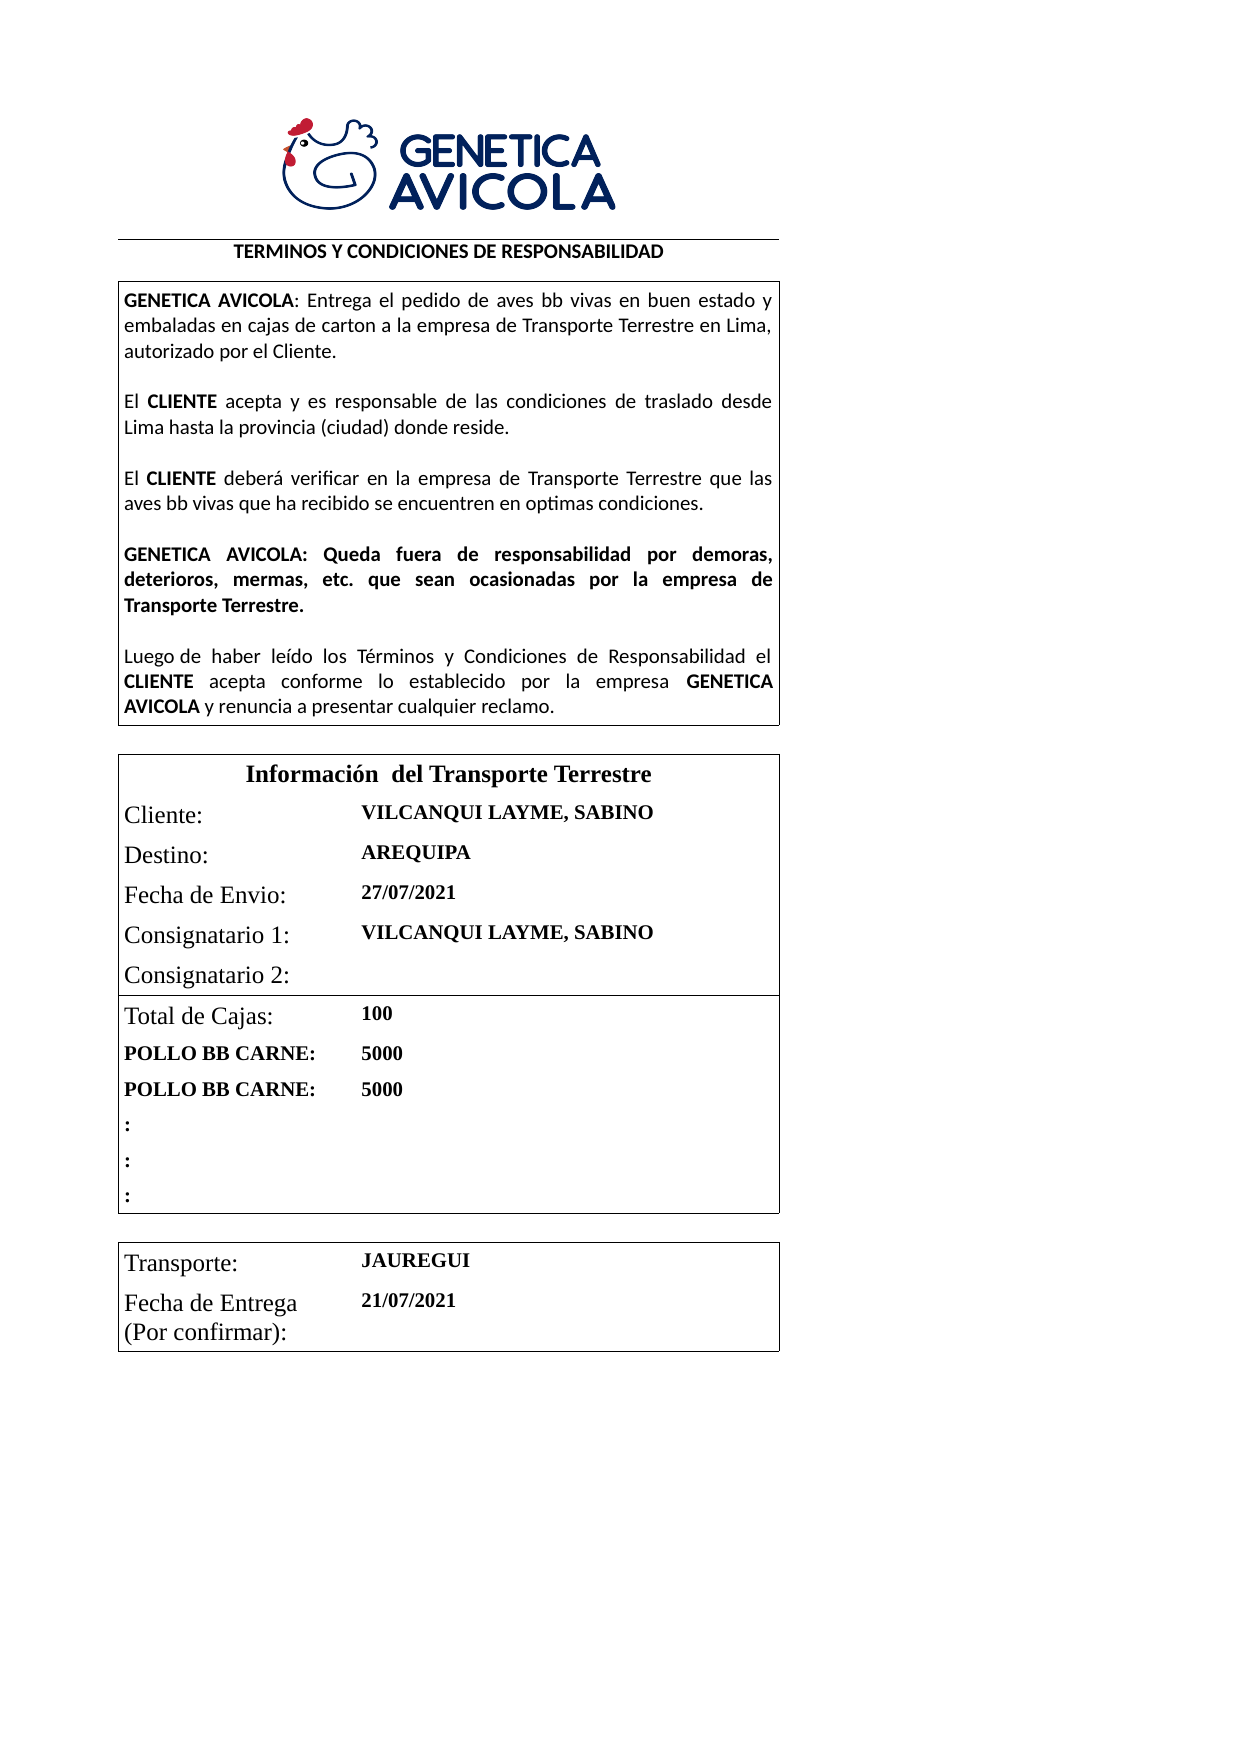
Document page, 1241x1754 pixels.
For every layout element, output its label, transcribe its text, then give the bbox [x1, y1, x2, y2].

table_cell : [119, 1178, 356, 1213]
table_cell 5000 [356, 1071, 779, 1106]
table_cell VILCANQUI LAYME, SABINO [356, 794, 779, 834]
table_cell Consignatario 2: [119, 955, 356, 995]
table_cell Total de Cajas: [119, 996, 356, 1035]
table_cell : [119, 1106, 356, 1142]
table_header TERMINOS Y CONDICIONES DE RESPONSABILIDAD [118, 240, 779, 281]
table_cell [118, 1214, 356, 1242]
table_cell Fecha de Entrega (Por confirmar): [119, 1282, 356, 1351]
picture [282, 118, 616, 210]
table_cell GENETICA AVICOLA: Entrega el pedido de aves bb vivas en buen estado y embaladas en cajas de carton a la empresa de Transporte Terrestre en Lima, autorizado por el Cliente. El CLIENTE acepta y es responsable de las condiciones de traslado desde Lima hasta la provincia (ciudad) donde reside. El CLIENTE deberá verificar en la empresa de Transporte Terrestre que las aves bb vivas que ha recibido se encuentren en optimas condiciones. GENETICA AVICOLA: Queda fuera de responsabilidad por demoras, deterioros, mermas, etc. que sean ocasionadas por la empresa de Transporte Terrestre. Luego de haber leído los Términos y Condiciones de Responsabilidad el CLIENTE acepta conforme lo establecido por la empresa GENETICA AVICOLA y renuncia a presentar cualquier reclamo. [119, 282, 779, 725]
table_cell [356, 1106, 779, 1142]
table_cell 27/07/2021 [356, 874, 779, 914]
table_cell Fecha de Envio: [119, 874, 356, 914]
table_cell Consignatario 1: [119, 915, 356, 955]
table_cell POLLO BB CARNE: [119, 1035, 356, 1071]
table_cell [356, 1142, 779, 1177]
table_cell AREQUIPA [356, 834, 779, 874]
table_cell Destino: [119, 834, 356, 874]
table_cell 5000 [356, 1035, 779, 1071]
table_header Información del Transporte Terrestre [119, 755, 779, 794]
table_cell [356, 955, 779, 995]
table_cell [356, 1214, 779, 1242]
table_cell VILCANQUI LAYME, SABINO [356, 915, 779, 955]
table_cell Transporte: [119, 1243, 356, 1282]
table_cell : [119, 1142, 356, 1177]
table_cell 100 [356, 996, 779, 1035]
table_cell Cliente: [119, 794, 356, 834]
table_cell 21/07/2021 [356, 1282, 779, 1351]
table_cell POLLO BB CARNE: [119, 1071, 356, 1106]
table_cell [356, 1178, 779, 1213]
table_cell JAUREGUI [356, 1243, 779, 1282]
